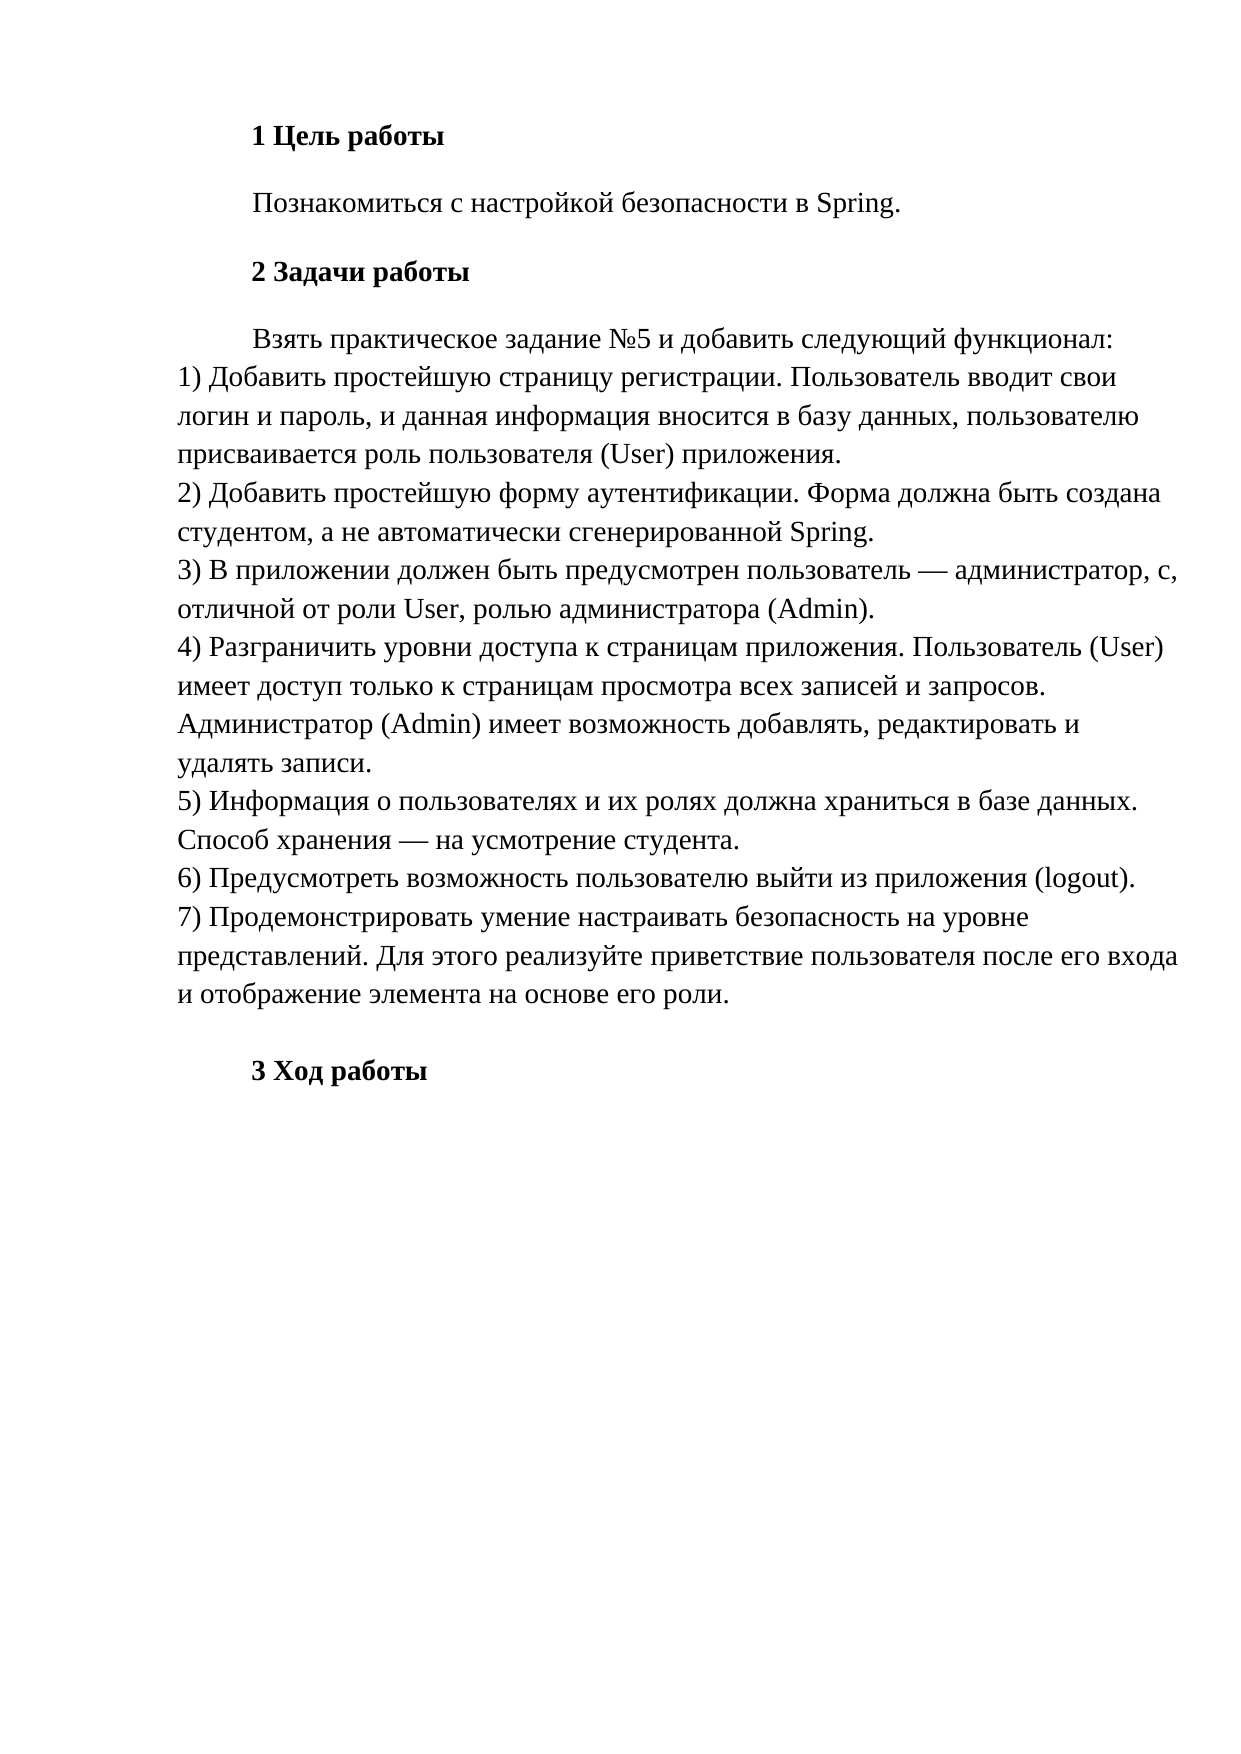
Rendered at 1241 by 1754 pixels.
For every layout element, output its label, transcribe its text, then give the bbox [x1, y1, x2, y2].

text 5) Информация о пользователях и их ролях должна храниться в базе данных. Способ хранения — на усмотрение студента. [177, 783, 1180, 856]
text 6) Предусмотреть возможность пользователю выйти из приложения (logout). [177, 861, 1180, 894]
text 2) Добавить простейшую форму аутентификации. Форма должна быть создана студентом, а не автоматически сгенерированной Spring. [177, 475, 1180, 547]
text 4) Разграничить уровни доступа к страницам приложения. Пользователь (User) имеет доступ только к страницам просмотра всех записей и запросов. [177, 629, 1180, 701]
subtitle Ход работы [177, 1053, 1180, 1087]
subtitle Задачи работы [177, 254, 1180, 287]
text 7) Продемонстрировать умение настраивать безопасность на уровне представлений. Для этого реализуйте приветствие пользователя после его входа и отображение элемента на основе его роли. [177, 899, 1180, 1010]
text Взять практическое задание №5 и добавить следующий функционал: [177, 321, 1180, 354]
text 3) В приложении должен быть предусмотрен пользователь — администратор, с, отличной от роли User, ролью администратора (Admin). [177, 552, 1180, 624]
text Администратор (Admin) имеет возможность добавлять, редактировать и удалять записи. [177, 706, 1180, 778]
text 1) Добавить простейшую страницу регистрации. Пользователь вводит свои логин и пароль, и данная информация вносится в базу данных, пользователю присваивается роль пользователя (User) приложения. [177, 359, 1180, 470]
text Познакомиться с настройкой безопасности в Spring. [177, 185, 1180, 219]
subtitle Цель работы [177, 118, 1180, 152]
